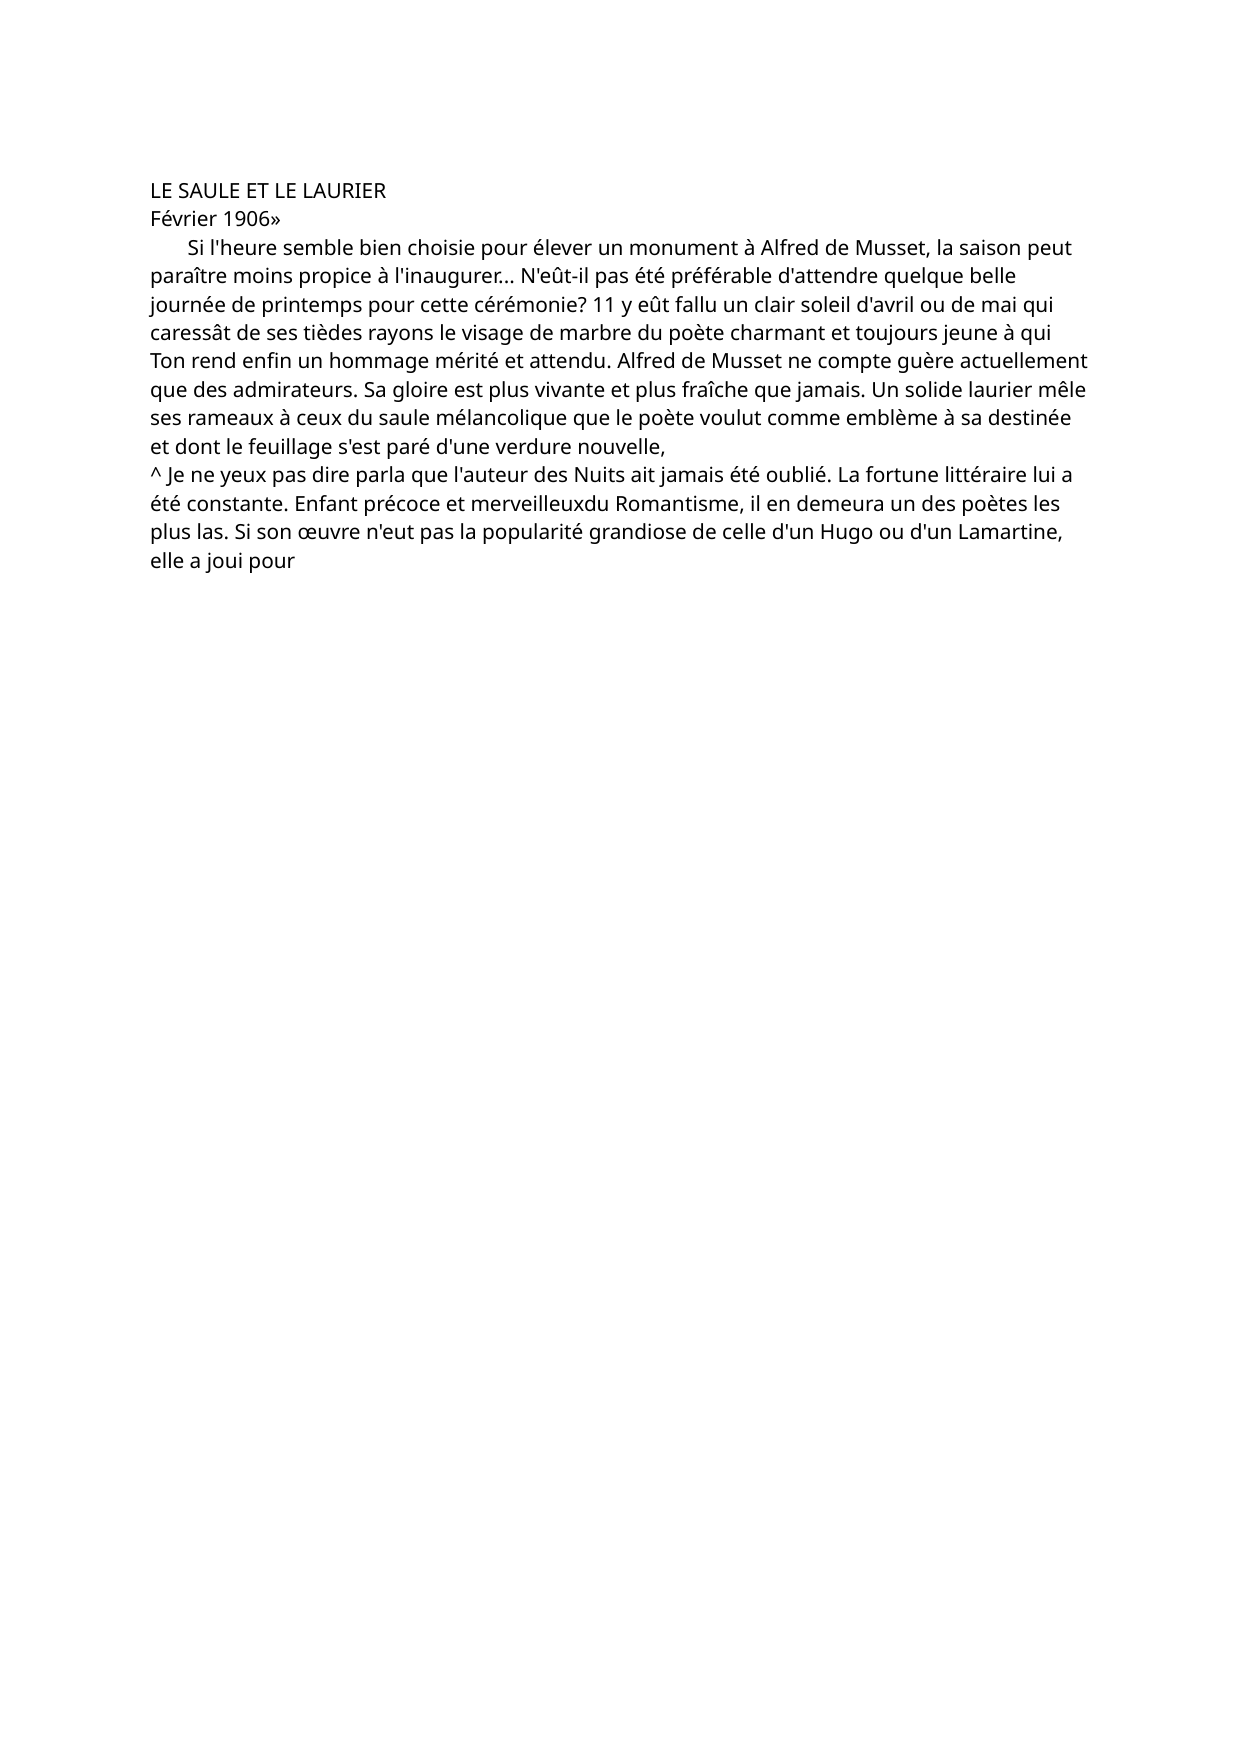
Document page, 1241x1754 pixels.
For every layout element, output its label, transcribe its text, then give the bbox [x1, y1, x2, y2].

text LE SAULE ET LE LAURIER [150, 176, 1090, 204]
text ^ Je ne yeux pas dire parla que l'auteur des Nuits ait jamais été oublié. La fortune littéraire lui a été constante. Enfant précoce et merveilleuxdu Roman­tisme, il en demeura un des poètes les plus las. Si son œuvre n'eut pas la popularité grandiose de celle d'un Hugo ou d'un Lamartine, elle a joui pour­ [150, 460, 1090, 574]
text Février 1906» [150, 204, 1090, 233]
text Si l'heure semble bien choisie pour élever un monument à Alfred de Musset, la saison peut pa­raître moins propice à l'inaugurer... N'eût-il pas été préférable d'attendre quelque belle journée de printemps pour cette cérémonie? 11 y eût fallu un clair soleil d'avril ou de mai qui caressât de ses tièdes rayons le visage de marbre du poète char­mant et toujours jeune à qui Ton rend enfin un hommage mérité et attendu. Alfred de Musset ne compte guère actuellement que des admirateurs. Sa gloire est plus vivante et plus fraîche que jamais. Un solide laurier mêle ses rameaux à ceux du saule mélancolique que le poète voulut comme emblème à sa destinée et dont le feuillage s'est paré d'une verdure nouvelle, [150, 233, 1090, 460]
